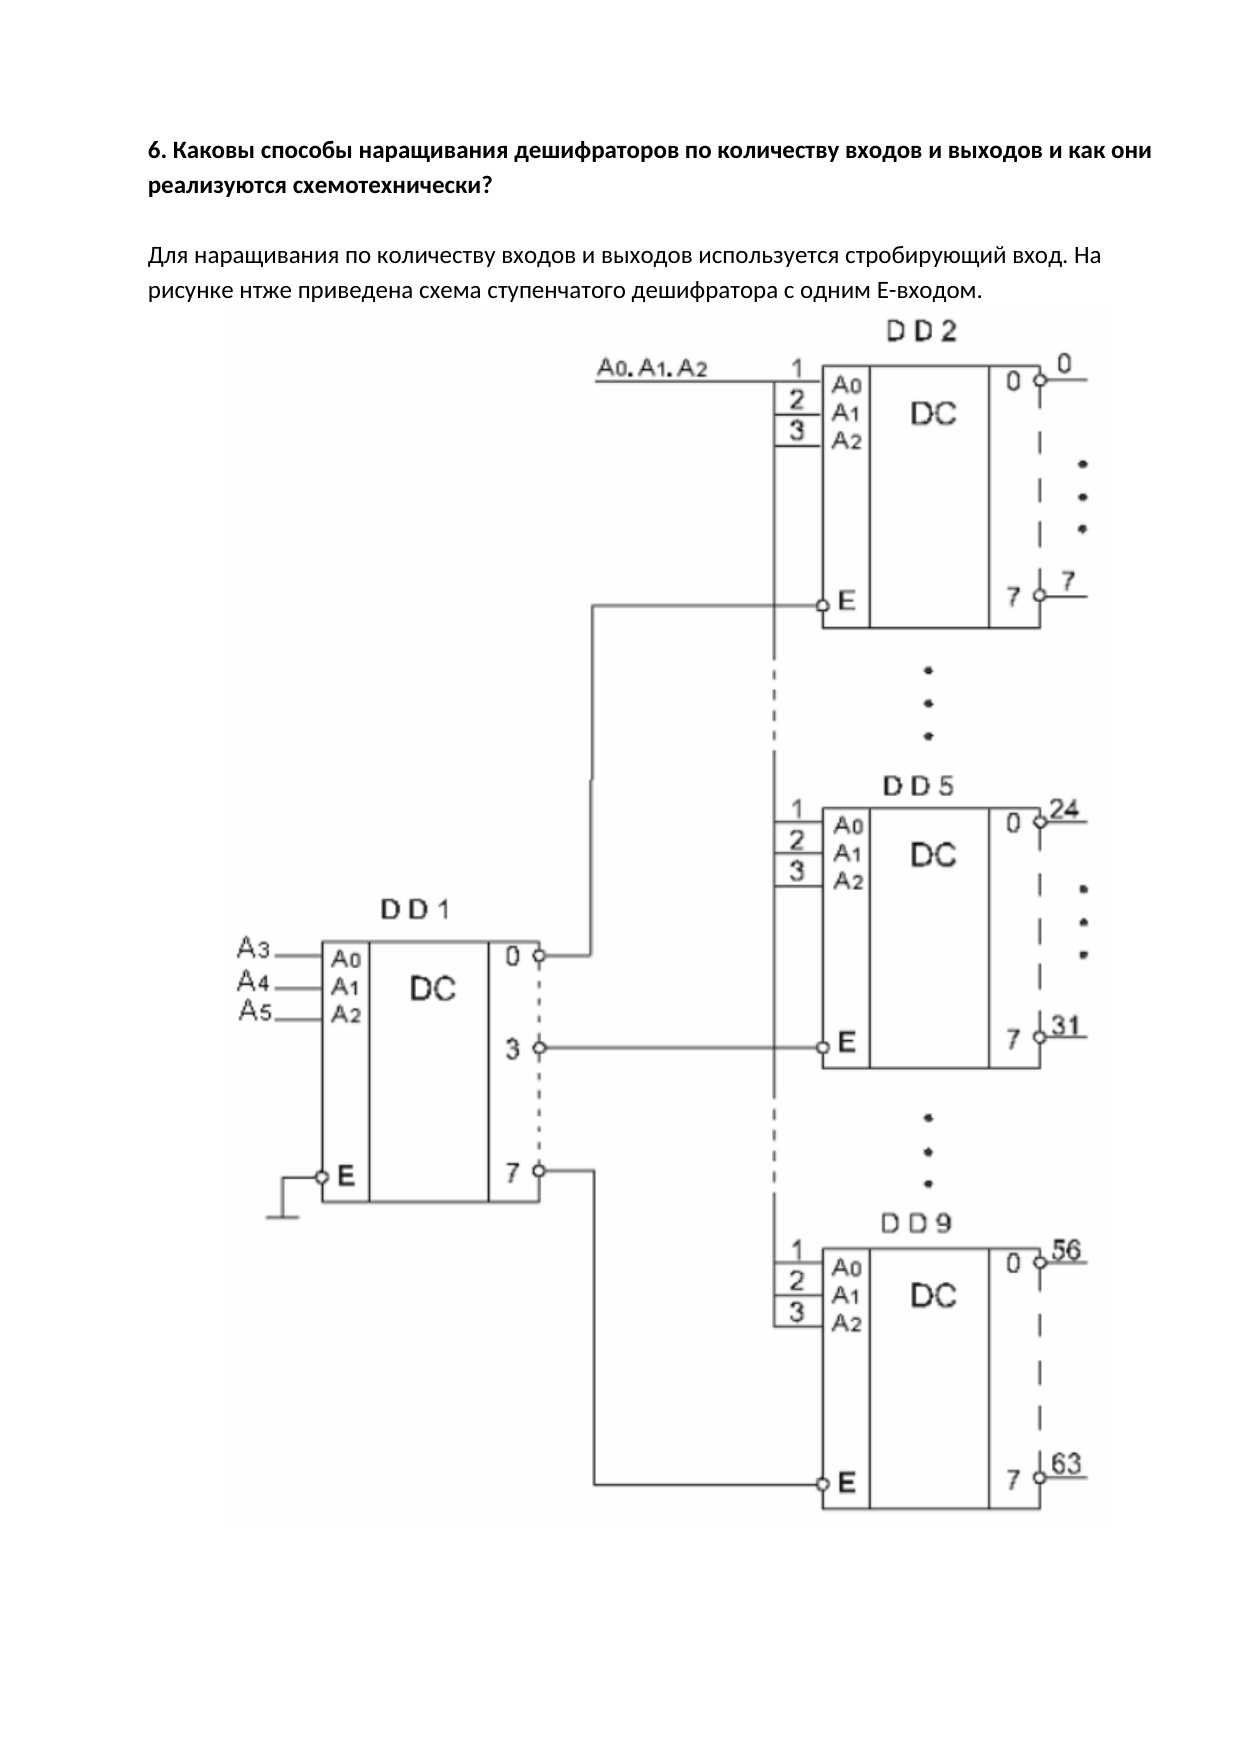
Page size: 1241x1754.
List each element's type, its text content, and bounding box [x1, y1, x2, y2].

picture [147, 309, 1162, 1539]
text Для наращивания по количеству входов и выходов используется стробирующий вход. На рисунке нтже приведена схема ступенчатого дешифратора с одним E-входом. [148, 239, 1181, 304]
text 6. Каковы способы наращивания дешифраторов по количеству входов и выходов и как они реализуются схемотехнически? [148, 134, 1181, 199]
